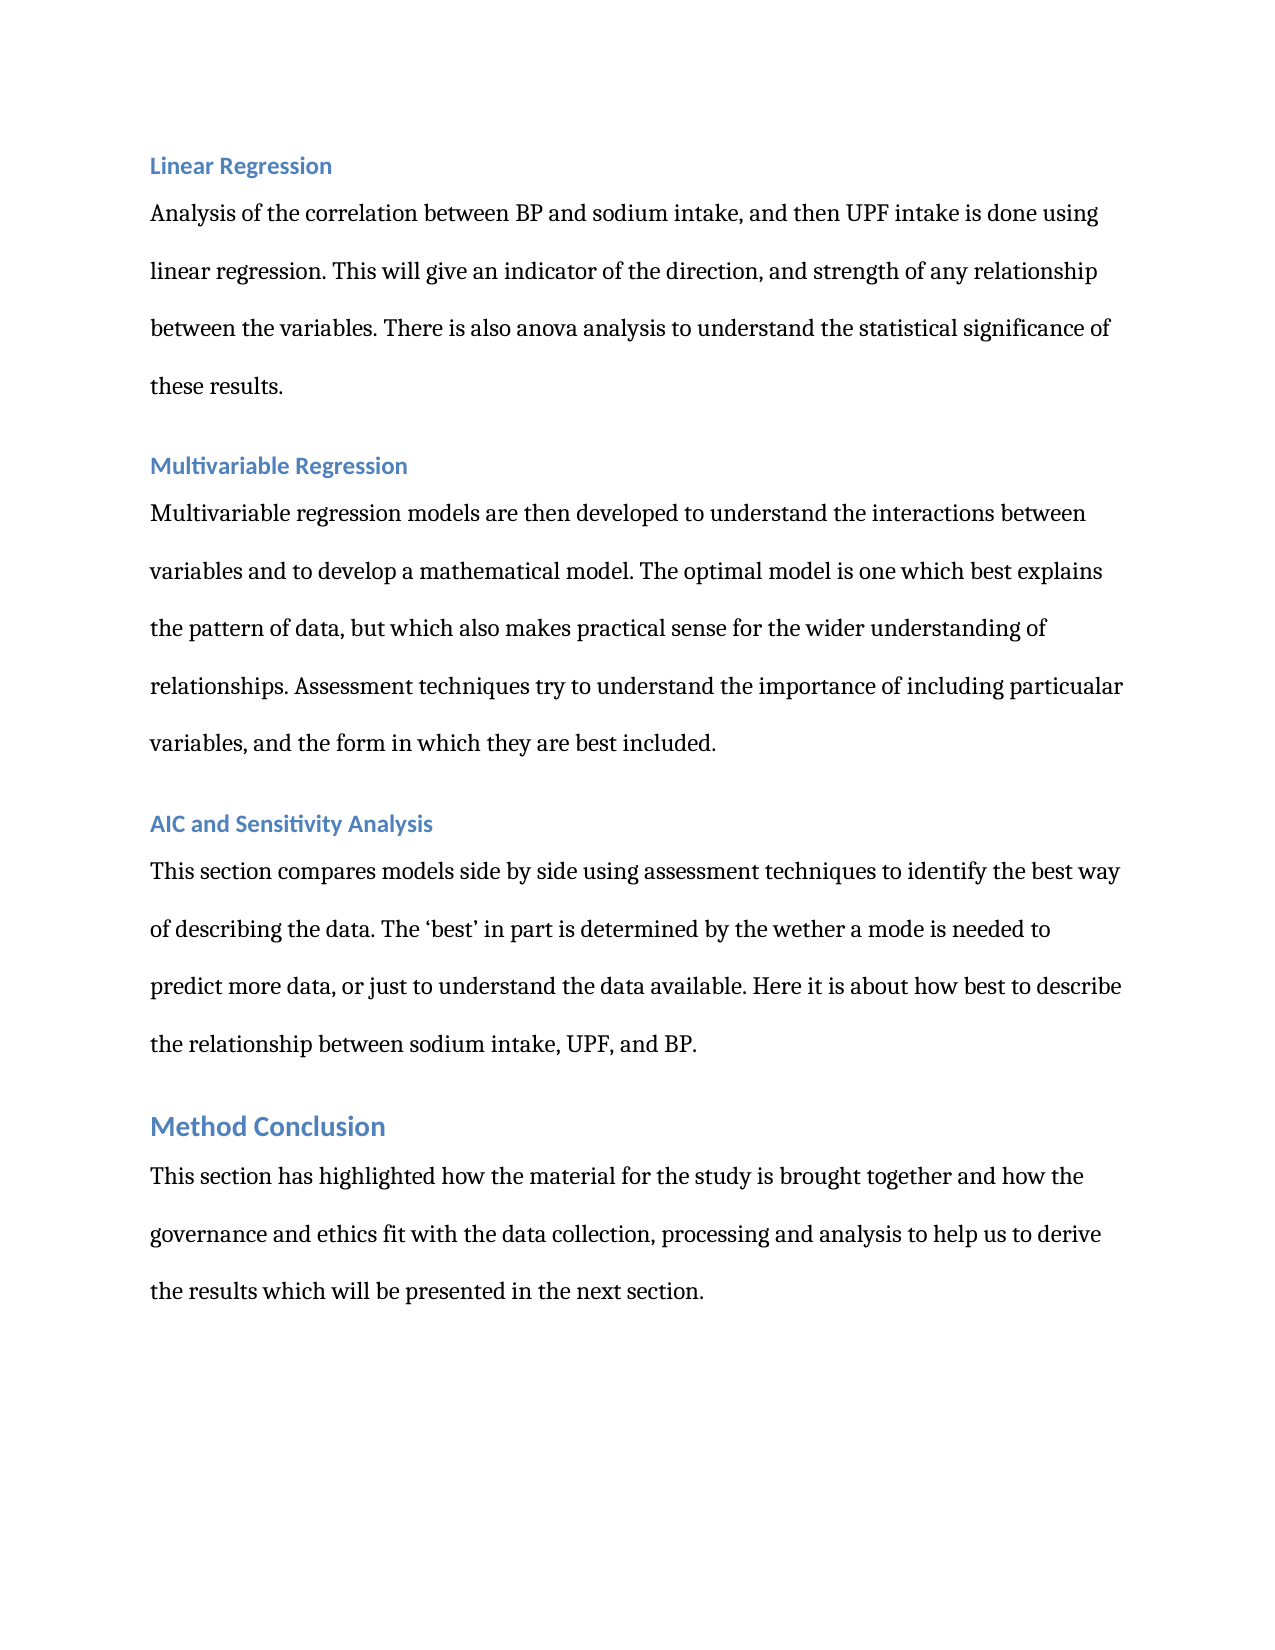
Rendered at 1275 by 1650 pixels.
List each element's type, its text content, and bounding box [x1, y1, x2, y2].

subtitle Linear Regression [150, 150, 1125, 181]
subtitle Multivariable Regression [150, 450, 1125, 481]
text Multivariable regression models are then developed to understand the interactions between variables and to develop a mathematical model. The optimal model is one which best explains the pattern of data, but which also makes practical sense for the wider understanding of relationships. Assessment techniques try to understand the importance of including particualar variables, and the form in which they are best included. [150, 499, 1125, 758]
subtitle AIC and Sensitivity Analysis [150, 808, 1125, 838]
text Analysis of the correlation between BP and sodium intake, and then UPF intake is done using linear regression. This will give an indicator of the direction, and strength of any relationship between the variables. There is also anova analysis to understand the statistical significance of these results. [150, 199, 1125, 401]
text This section compares models side by side using assessment techniques to identify the best way of describing the data. The ‘best’ in part is determined by the wether a mode is needed to predict more data, or just to understand the data available. Here it is about how best to describe the relationship between sodium intake, UPF, and BP. [150, 857, 1125, 1058]
text This section has highlighted how the material for the study is brought together and how the governance and ethics fit with the data collection, processing and analysis to help us to derive the results which will be presented in the next section. [150, 1162, 1125, 1306]
subtitle Method Conclusion [150, 1108, 1125, 1143]
